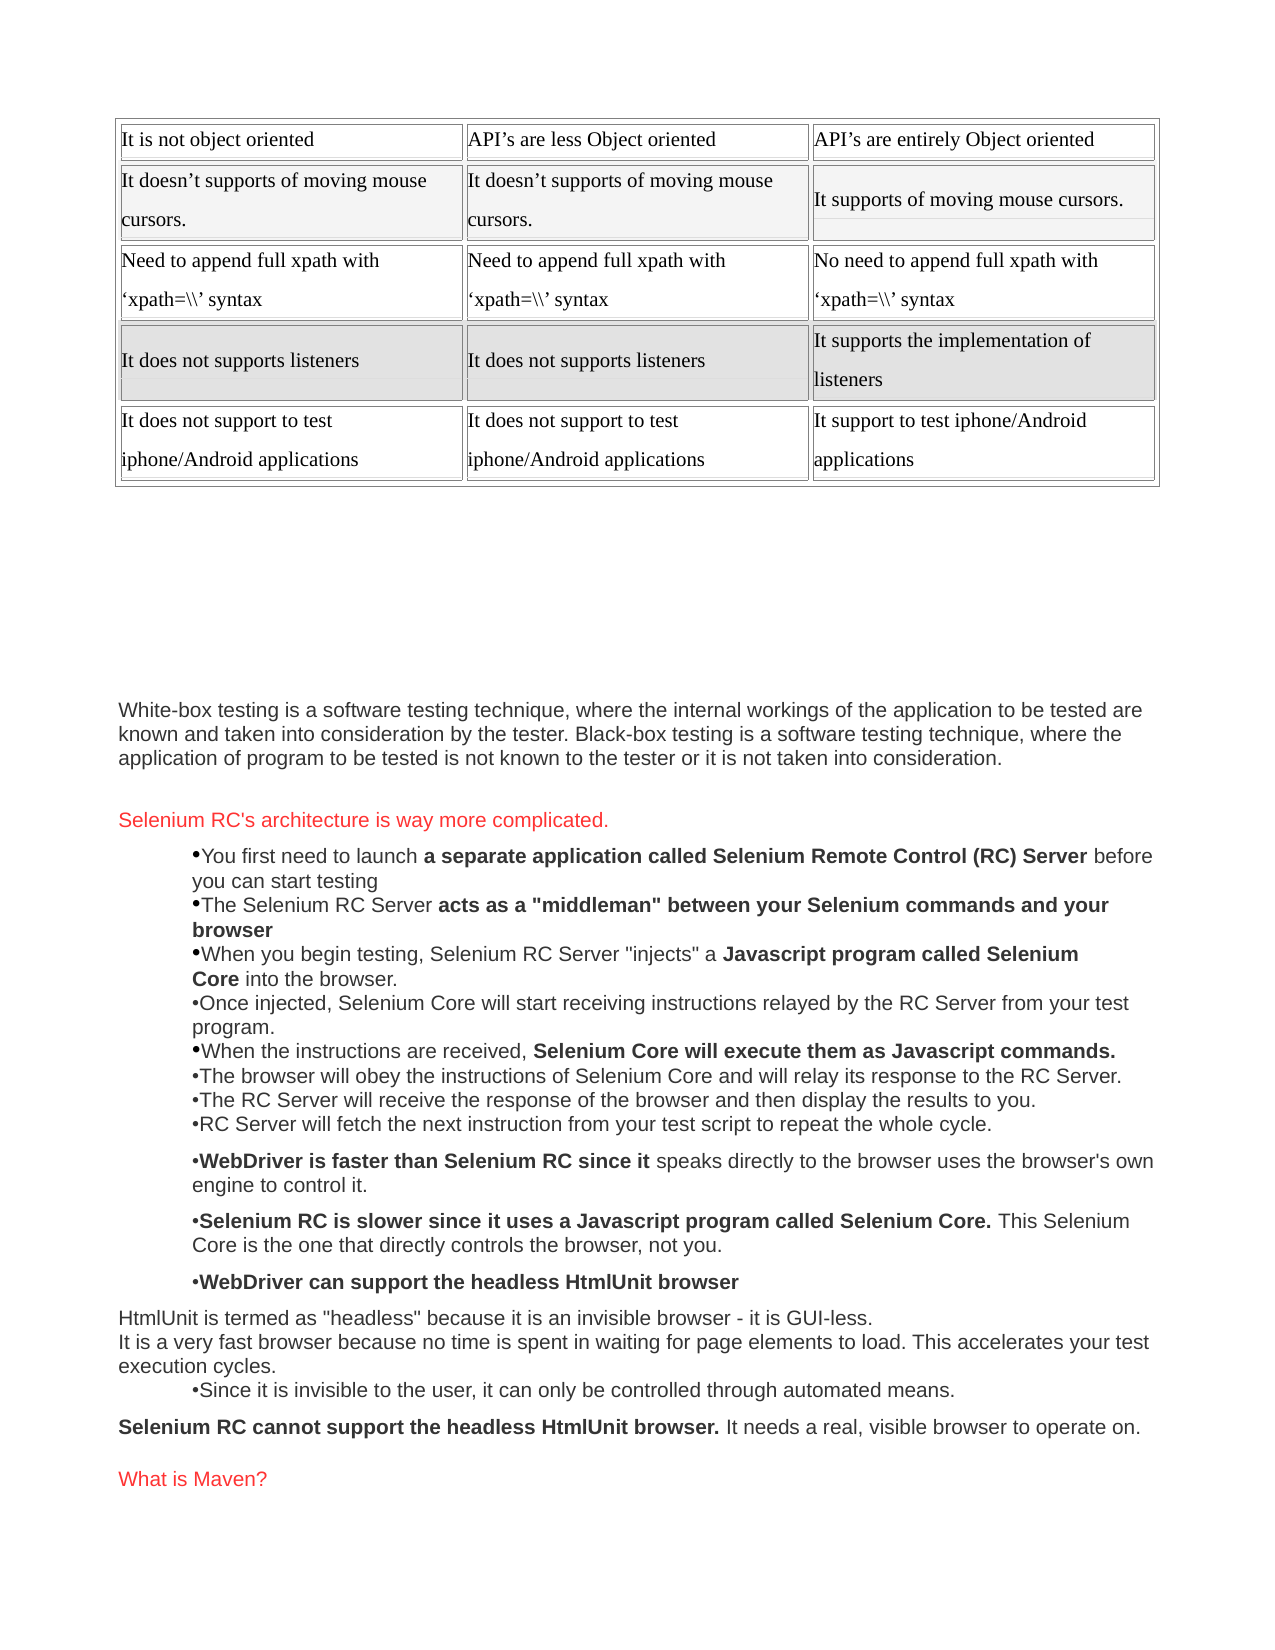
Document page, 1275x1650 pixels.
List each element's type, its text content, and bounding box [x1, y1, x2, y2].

list The Selenium RC Server acts as a "middleman" between your Selenium commands and your browser [118, 893, 1157, 942]
table_cell Need to append full xpath with ‘xpath=\\’ syntax [118, 240, 464, 320]
table_cell It does not support to test iphone/Android applications [118, 400, 464, 480]
table_cell API’s are entirely Object oriented [811, 119, 1157, 160]
list WebDriver is faster than Selenium RC since it speaks directly to the browser uses the browser's own engine to control it. [118, 1148, 1157, 1197]
subtitle Selenium RC's architecture is way more complicated. [118, 807, 1157, 831]
text Selenium RC cannot support the headless HtmlUnit browser. It needs a real, visible browser to operate on. [118, 1414, 1157, 1438]
table_cell It is not object oriented [118, 119, 464, 160]
table_cell It supports the implementation of listeners [811, 320, 1157, 400]
table_cell It does not support to test iphone/Android applications [464, 400, 811, 480]
list The browser will obey the instructions of Selenium Core and will relay its response to the RC Server. [118, 1064, 1157, 1088]
table_cell It doesn’t supports of moving mouse cursors. [464, 160, 811, 240]
table_cell No need to append full xpath with ‘xpath=\\’ syntax [811, 240, 1157, 320]
list RC Server will fetch the next instruction from your test script to repeat the whole cycle. [118, 1112, 1157, 1136]
list Once injected, Selenium Core will start receiving instructions relayed by the RC Server from your test program. [118, 991, 1157, 1039]
list Selenium RC is slower since it uses a Javascript program called Selenium Core. This Selenium Core is the one that directly controls the browser, not you. [118, 1209, 1157, 1257]
table_cell It does not supports listeners [118, 320, 464, 400]
list Since it is invisible to the user, it can only be controlled through automated means. [118, 1378, 1157, 1402]
table_cell It supports of moving mouse cursors. [811, 160, 1157, 240]
list The RC Server will receive the response of the browser and then display the results to you. [118, 1088, 1157, 1112]
table_cell It support to test iphone/Android applications [811, 400, 1157, 480]
list You first need to launch a separate application called Selenium Remote Control (RC) Server before you can start testing [118, 844, 1157, 893]
text HtmlUnit is termed as "headless" because it is an invisible browser - it is GUI-less. [118, 1306, 1157, 1330]
list WebDriver can support the headless HtmlUnit browser [118, 1269, 1157, 1294]
table_cell It does not supports listeners [464, 320, 811, 400]
list When you begin testing, Selenium RC Server "injects" a Javascript program called Selenium Core into the browser. [118, 942, 1157, 991]
table_cell Need to append full xpath with ‘xpath=\\’ syntax [464, 240, 811, 320]
subtitle White-box testing is a software testing technique, where the internal workings of the application to be tested are known and taken into consideration by the tester. Black-box testing is a software testing technique, where the application of program to be tested is not known to the tester or it is not taken into consideration. [118, 698, 1157, 770]
table_cell API’s are less Object oriented [464, 119, 811, 160]
table_cell It doesn’t supports of moving mouse cursors. [118, 160, 464, 240]
list When the instructions are received, Selenium Core will execute them as Javascript commands. [118, 1039, 1157, 1064]
text What is Maven? [118, 1467, 1157, 1491]
text It is a very fast browser because no time is spent in waiting for page elements to load. This accelerates your test execution cycles. [118, 1330, 1157, 1378]
